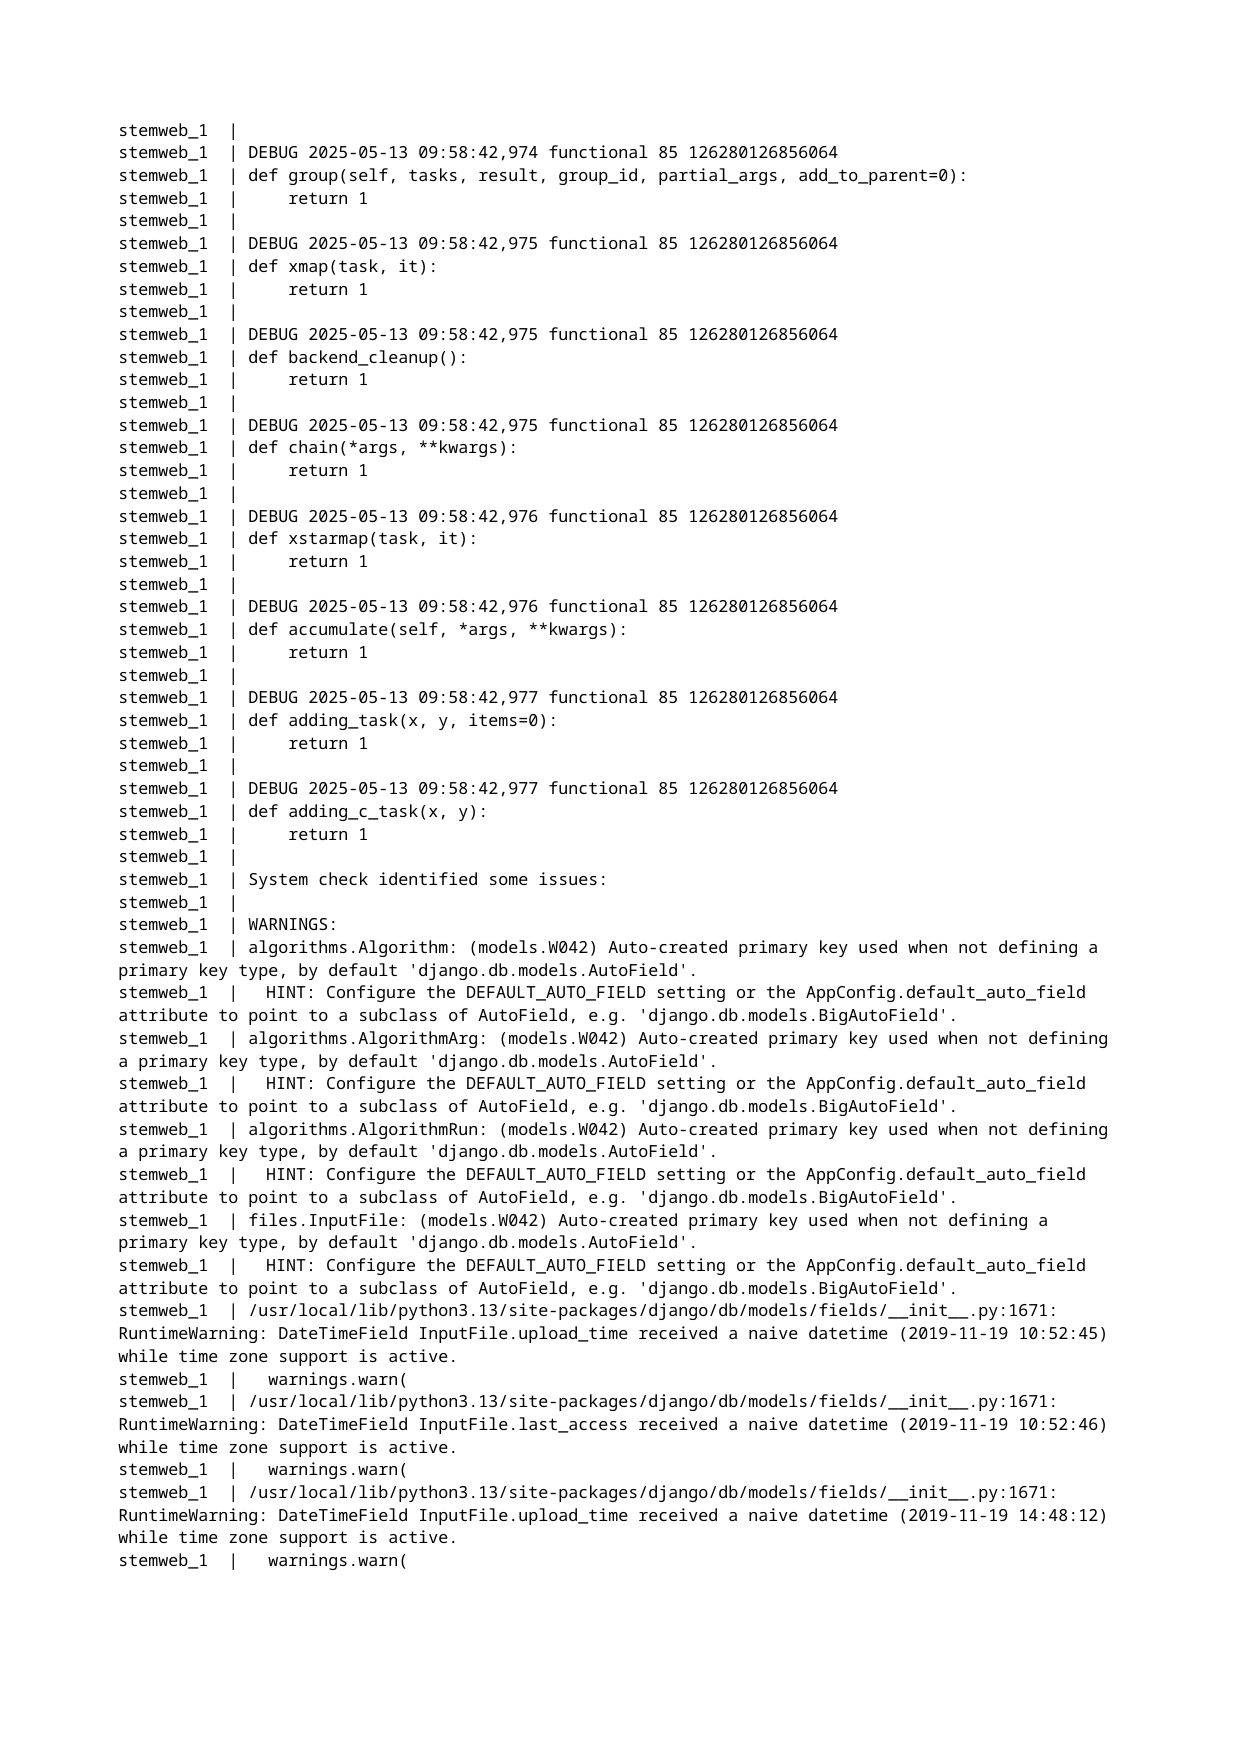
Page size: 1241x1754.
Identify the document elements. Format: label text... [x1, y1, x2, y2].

text stemweb_1 | [118, 209, 1122, 232]
text stemweb_1 | files.InputFile: (models.W042) Auto-created primary key used when not defining a primary key type, by default 'django.db.models.AutoField'. [118, 1208, 1122, 1253]
text stemweb_1 | return 1 [118, 459, 1122, 481]
text stemweb_1 | [118, 391, 1122, 413]
text stemweb_1 | algorithms.AlgorithmRun: (models.W042) Auto-created primary key used when not defining a primary key type, by default 'django.db.models.AutoField'. [118, 1117, 1122, 1163]
text stemweb_1 | DEBUG 2025-05-13 09:58:42,976 functional 85 126280126856064 [118, 504, 1122, 527]
text stemweb_1 | return 1 [118, 640, 1122, 663]
text stemweb_1 | /usr/local/lib/python3.13/site-packages/django/db/models/fields/__init__.py:1671: RuntimeWarning: DateTimeField InputFile.upload_time received a naive datetime (2019-11-19 14:48:12) while time zone support is active. [118, 1481, 1122, 1549]
text stemweb_1 | HINT: Configure the DEFAULT_AUTO_FIELD setting or the AppConfig.default_auto_field attribute to point to a subclass of AutoField, e.g. 'django.db.models.BigAutoField'. [118, 981, 1122, 1026]
text stemweb_1 | algorithms.AlgorithmArg: (models.W042) Auto-created primary key used when not defining a primary key type, by default 'django.db.models.AutoField'. [118, 1026, 1122, 1072]
text stemweb_1 | def accumulate(self, *args, **kwargs): [118, 618, 1122, 640]
text stemweb_1 | algorithms.Algorithm: (models.W042) Auto-created primary key used when not defining a primary key type, by default 'django.db.models.AutoField'. [118, 936, 1122, 981]
text stemweb_1 | def group(self, tasks, result, group_id, partial_args, add_to_parent=0): [118, 163, 1122, 186]
text stemweb_1 | System check identified some issues: [118, 867, 1122, 890]
text stemweb_1 | HINT: Configure the DEFAULT_AUTO_FIELD setting or the AppConfig.default_auto_field attribute to point to a subclass of AutoField, e.g. 'django.db.models.BigAutoField'. [118, 1253, 1122, 1299]
text stemweb_1 | DEBUG 2025-05-13 09:58:42,975 functional 85 126280126856064 [118, 232, 1122, 254]
text stemweb_1 | warnings.warn( [118, 1458, 1122, 1481]
text stemweb_1 | [118, 572, 1122, 595]
text stemweb_1 | DEBUG 2025-05-13 09:58:42,977 functional 85 126280126856064 [118, 686, 1122, 708]
text stemweb_1 | DEBUG 2025-05-13 09:58:42,974 functional 85 126280126856064 [118, 141, 1122, 163]
text stemweb_1 | def backend_cleanup(): [118, 345, 1122, 368]
text stemweb_1 | warnings.warn( [118, 1367, 1122, 1390]
text stemweb_1 | [118, 890, 1122, 913]
text stemweb_1 | HINT: Configure the DEFAULT_AUTO_FIELD setting or the AppConfig.default_auto_field attribute to point to a subclass of AutoField, e.g. 'django.db.models.BigAutoField'. [118, 1163, 1122, 1208]
text stemweb_1 | return 1 [118, 368, 1122, 391]
text stemweb_1 | /usr/local/lib/python3.13/site-packages/django/db/models/fields/__init__.py:1671: RuntimeWarning: DateTimeField InputFile.upload_time received a naive datetime (2019-11-19 10:52:45) while time zone support is active. [118, 1299, 1122, 1367]
text stemweb_1 | return 1 [118, 186, 1122, 209]
text stemweb_1 | DEBUG 2025-05-13 09:58:42,975 functional 85 126280126856064 [118, 322, 1122, 345]
text stemweb_1 | return 1 [118, 731, 1122, 754]
text stemweb_1 | [118, 754, 1122, 777]
text stemweb_1 | [118, 300, 1122, 322]
text stemweb_1 | [118, 845, 1122, 867]
text stemweb_1 | def adding_task(x, y, items=0): [118, 708, 1122, 731]
text stemweb_1 | [118, 118, 1122, 141]
text stemweb_1 | WARNINGS: [118, 913, 1122, 936]
text stemweb_1 | [118, 481, 1122, 504]
text stemweb_1 | def xmap(task, it): [118, 254, 1122, 277]
text stemweb_1 | warnings.warn( [118, 1549, 1122, 1571]
text stemweb_1 | /usr/local/lib/python3.13/site-packages/django/db/models/fields/__init__.py:1671: RuntimeWarning: DateTimeField InputFile.last_access received a naive datetime (2019-11-19 10:52:46) while time zone support is active. [118, 1390, 1122, 1458]
text stemweb_1 | DEBUG 2025-05-13 09:58:42,975 functional 85 126280126856064 [118, 413, 1122, 436]
text stemweb_1 | DEBUG 2025-05-13 09:58:42,977 functional 85 126280126856064 [118, 777, 1122, 799]
text stemweb_1 | return 1 [118, 549, 1122, 572]
text stemweb_1 | def xstarmap(task, it): [118, 527, 1122, 549]
text stemweb_1 | def adding_c_task(x, y): [118, 799, 1122, 822]
text stemweb_1 | def chain(*args, **kwargs): [118, 436, 1122, 459]
text stemweb_1 | DEBUG 2025-05-13 09:58:42,976 functional 85 126280126856064 [118, 595, 1122, 618]
text stemweb_1 | HINT: Configure the DEFAULT_AUTO_FIELD setting or the AppConfig.default_auto_field attribute to point to a subclass of AutoField, e.g. 'django.db.models.BigAutoField'. [118, 1072, 1122, 1117]
text stemweb_1 | return 1 [118, 277, 1122, 300]
text stemweb_1 | return 1 [118, 822, 1122, 845]
text stemweb_1 | [118, 663, 1122, 686]
